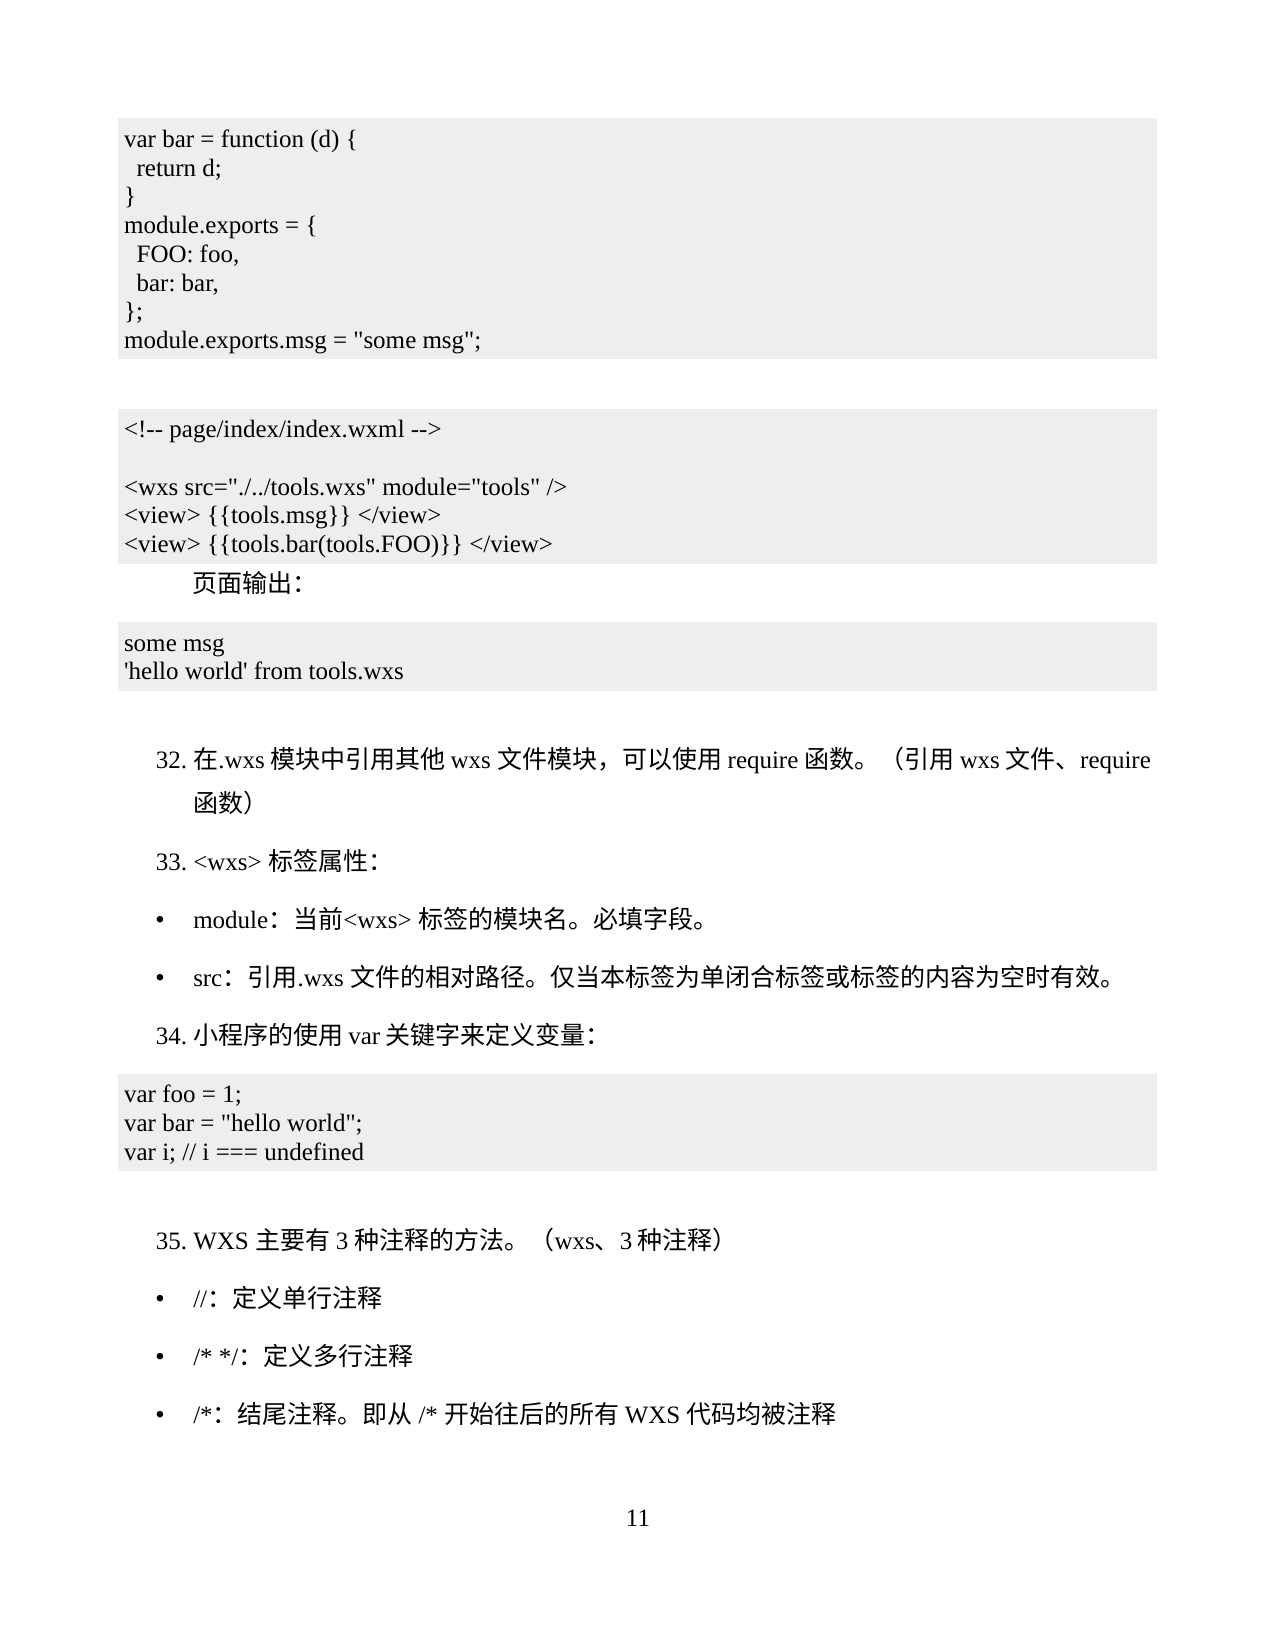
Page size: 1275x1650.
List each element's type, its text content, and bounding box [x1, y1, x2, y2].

list 小程序的使用var关键字来定义变量： [156, 1015, 1157, 1052]
list WXS 主要有 3 种注释的方法。（wxs、3种注释） [156, 1220, 1157, 1256]
list src：引用.wxs 文件的相对路径。仅当本标签为单闭合标签或标签的内容为空时有效。 [156, 957, 1157, 994]
table_header <!-- page/index/index.wxml --> <wxs src="./../tools.wxs" module="tools" /> <view> {{tools.msg}} </view> <view> {{tools.bar(tools.FOO)}} </view> [118, 409, 1157, 564]
table_header var bar = function (d) { return d; } module.exports = { FOO: foo, bar: bar, }; module.exports.msg = "some msg"; [118, 118, 1157, 359]
list module：当前<wxs> 标签的模块名。必填字段。 [156, 899, 1157, 936]
list /* */：定义多行注释 [156, 1336, 1157, 1372]
table_header some msg 'hello world' from tools.wxs [118, 622, 1157, 691]
table_header var foo = 1; var bar = "hello world"; var i; // i === undefined [118, 1074, 1157, 1171]
list <wxs> 标签属性： [156, 841, 1157, 878]
list /*：结尾注释。即从 /* 开始往后的所有 WXS 代码均被注释 [156, 1394, 1157, 1431]
list 在.wxs模块中引用其他 wxs 文件模块，可以使用 require 函数。（引用wxs文件、require函数） [156, 740, 1157, 819]
text 页面输出： [118, 564, 1157, 600]
list //：定义单行注释 [156, 1278, 1157, 1314]
